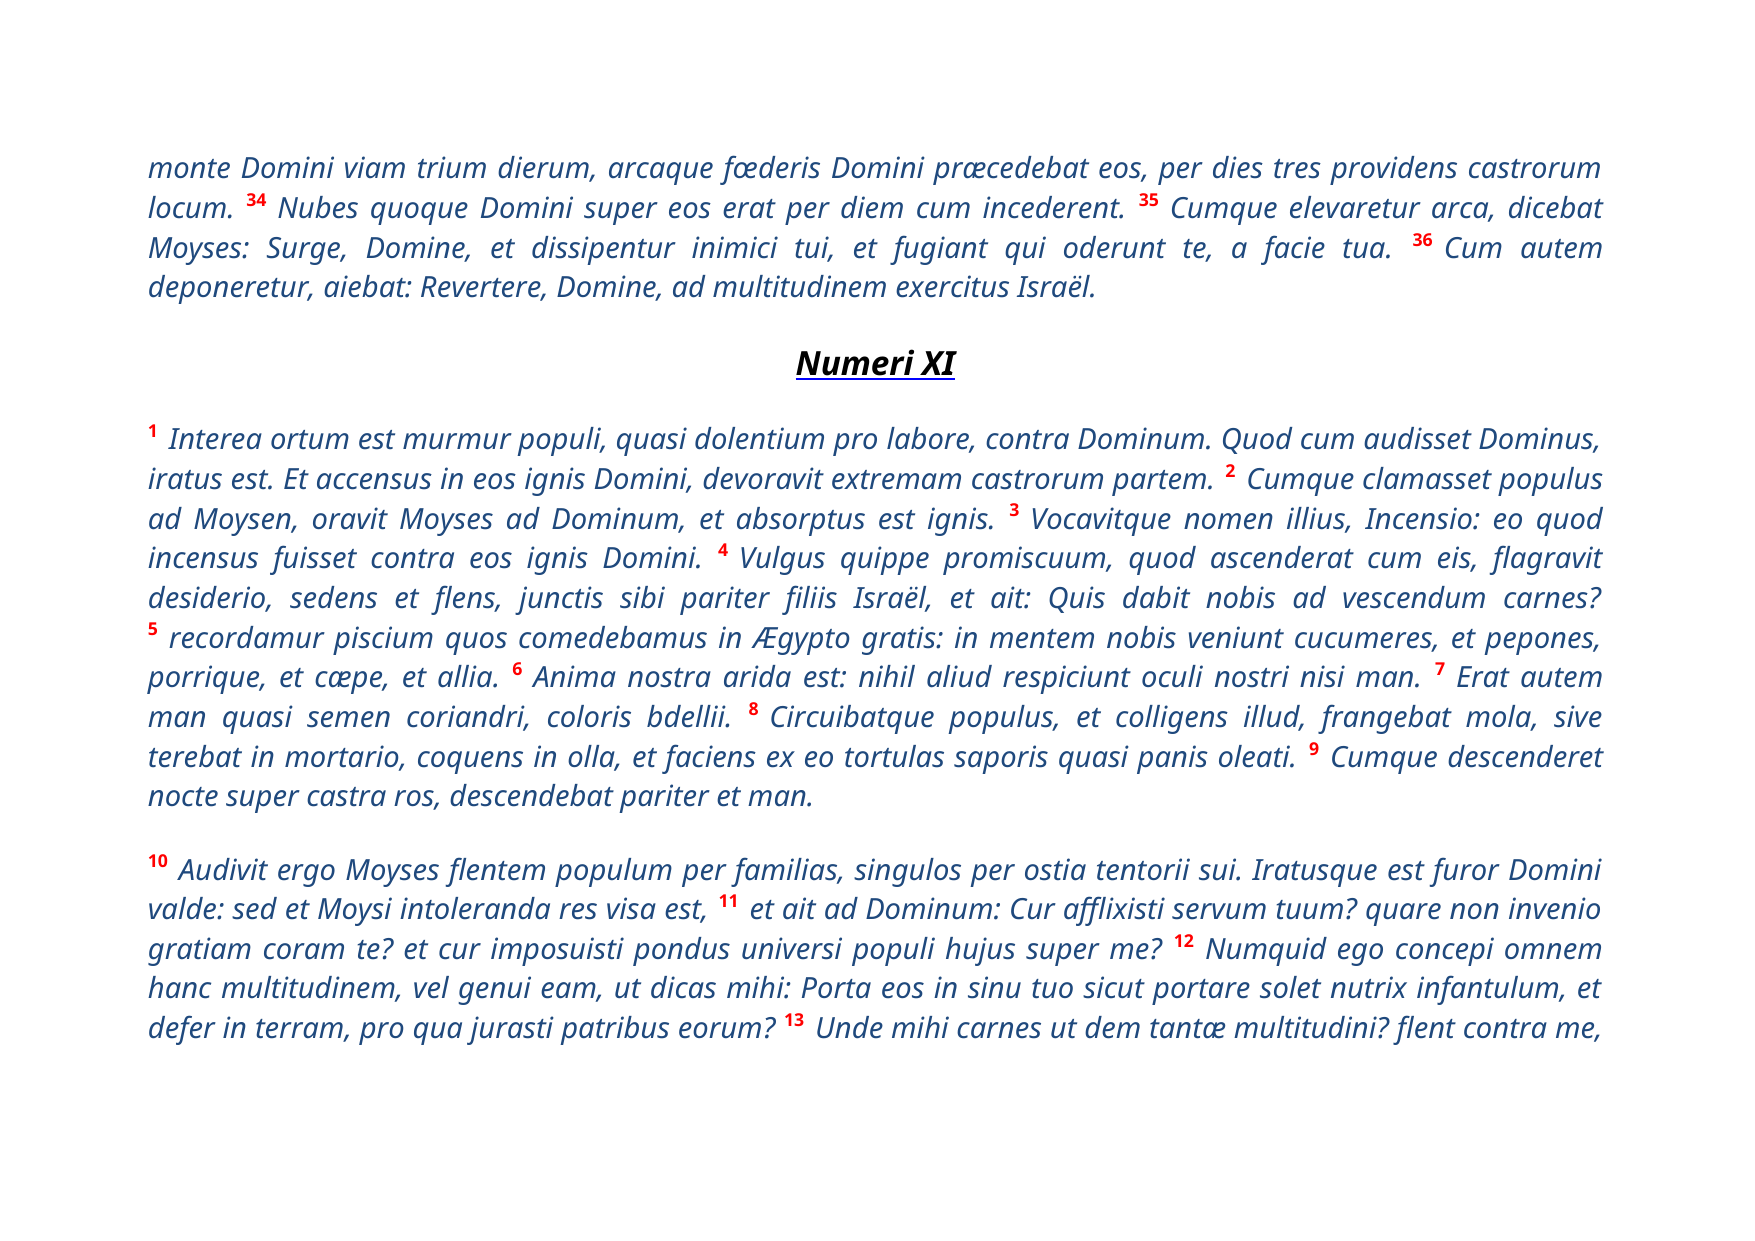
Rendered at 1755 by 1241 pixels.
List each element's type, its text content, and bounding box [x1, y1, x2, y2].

text monte Domini viam trium dierum, arcaque fœderis Domini præcedebat eos, per dies tres providens castrorum locum. 34 Nubes quoque Domini super eos erat per diem cum incederent. 35 Cumque elevaretur arca, dicebat Moyses: Surge, Domine, et dissipentur inimici tui, et fugiant qui oderunt te, a facie tua. 36 Cum autem deponeretur, aiebat: Revertere, Domine, ad multitudinem exercitus Israël. [148, 148, 1606, 306]
text Numeri XI [148, 340, 1606, 385]
text 1 Interea ortum est murmur populi, quasi dolentium pro labore, contra Dominum. Quod cum audisset Dominus, iratus est. Et accensus in eos ignis Domini, devoravit extremam castrorum partem. 2 Cumque clamasset populus ad Moysen, oravit Moyses ad Dominum, et absorptus est ignis. 3 Vocavitque nomen illius, Incensio: eo quod incensus fuisset contra eos ignis Domini. 4 Vulgus quippe promiscuum, quod ascenderat cum eis, flagravit desiderio, sedens et flens, junctis sibi pariter filiis Israël, et ait: Quis dabit nobis ad vescendum carnes? 5 recordamur piscium quos comedebamus in Ægypto gratis: in mentem nobis veniunt cucumeres, et pepones, porrique, et cæpe, et allia. 6 Anima nostra arida est: nihil aliud respiciunt oculi nostri nisi man. 7 Erat autem man quasi semen coriandri, coloris bdellii. 8 Circuibatque populus, et colligens illud, frangebat mola, sive terebat in mortario, coquens in olla, et faciens ex eo tortulas saporis quasi panis oleati. 9 Cumque descenderet nocte super castra ros, descendebat pariter et man. [148, 418, 1606, 815]
text 10 Audivit ergo Moyses flentem populum per familias, singulos per ostia tentorii sui. Iratusque est furor Domini valde: sed et Moysi intoleranda res visa est, 11 et ait ad Dominum: Cur afflixisti servum tuum? quare non invenio gratiam coram te? et cur imposuisti pondus universi populi hujus super me? 12 Numquid ego concepi omnem hanc multitudinem, vel genui eam, ut dicas mihi: Porta eos in sinu tuo sicut portare solet nutrix infantulum, et defer in terram, pro qua jurasti patribus eorum? 13 Unde mihi carnes ut dem tantæ multitudini? flent contra me, [148, 849, 1606, 1047]
